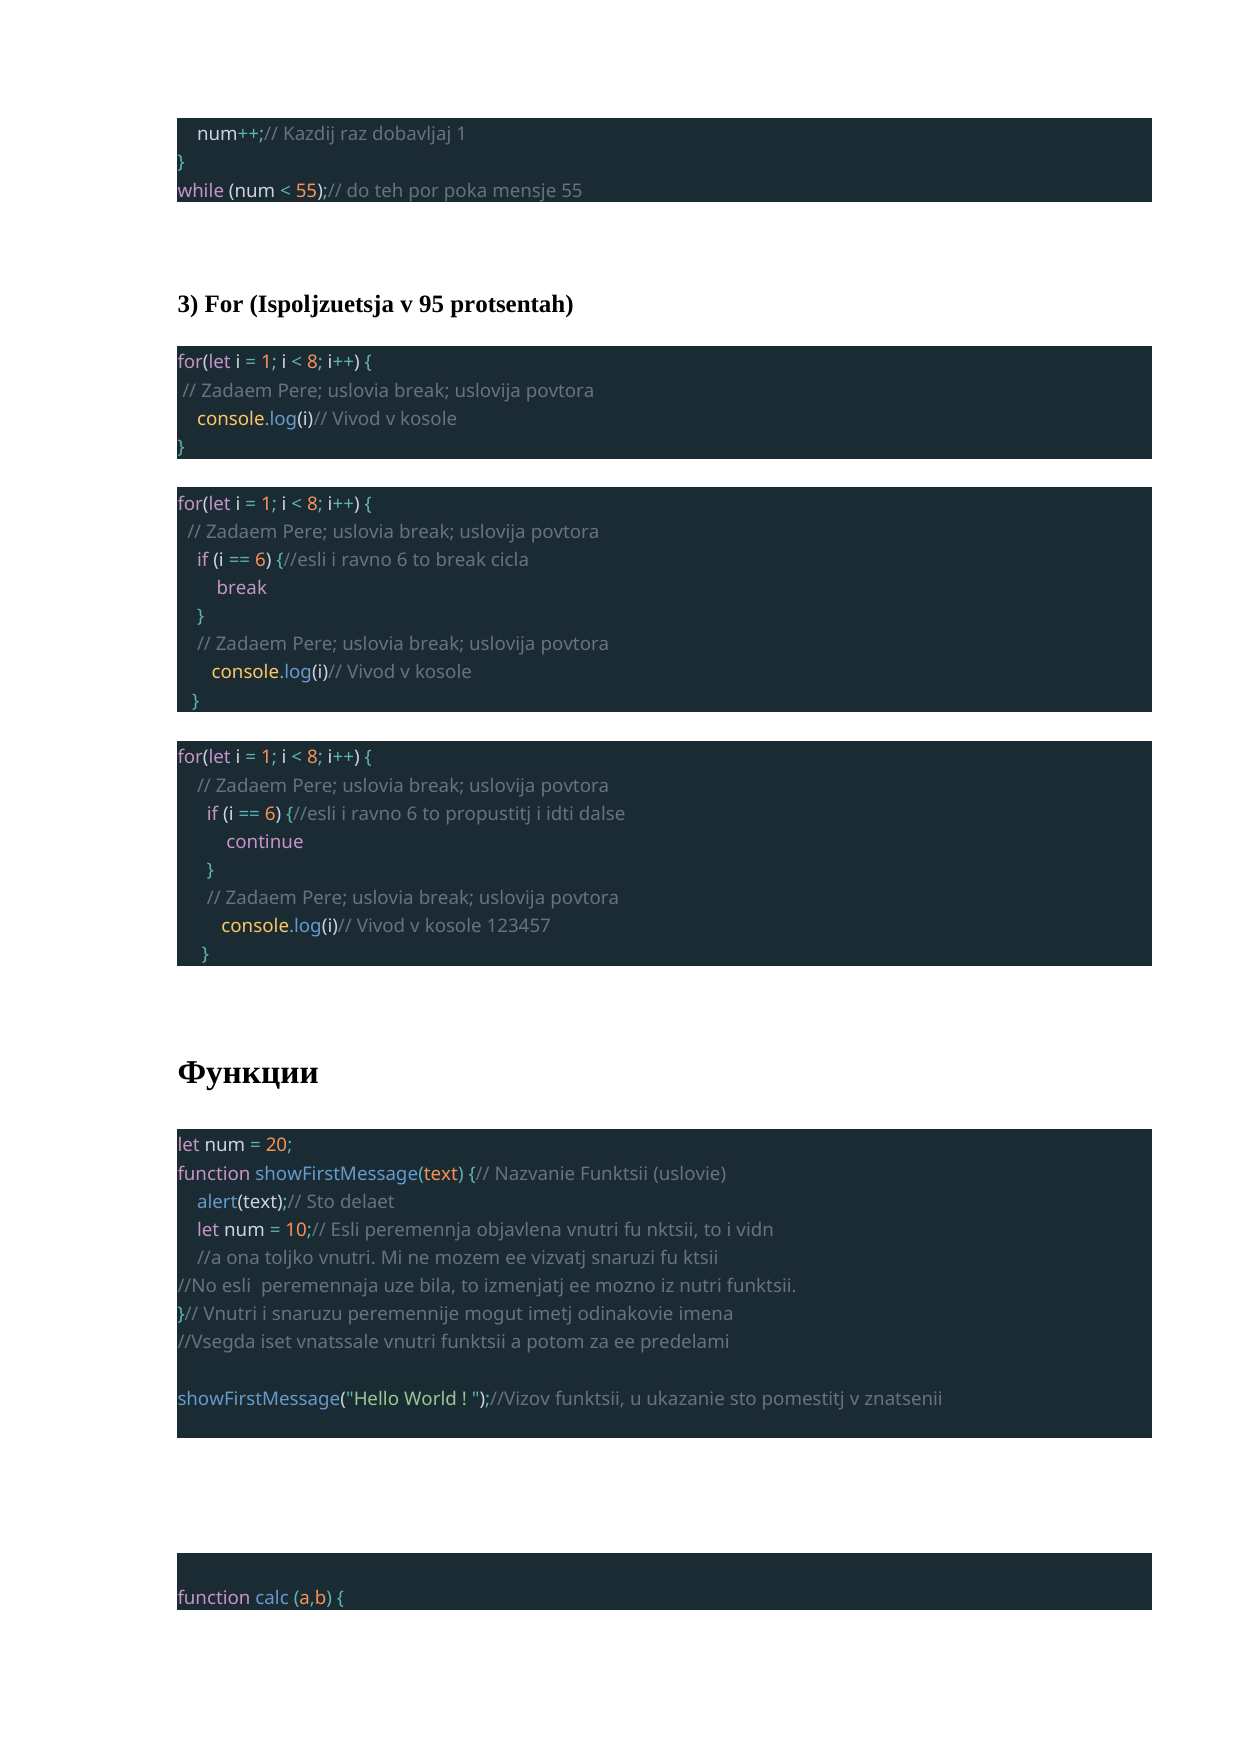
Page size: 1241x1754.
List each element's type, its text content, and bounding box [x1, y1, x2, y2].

text for(let i = 1; i < 8; i++) { [177, 346, 1152, 374]
text }// Vnutri i snaruzu peremennije mogut imetj odinakovie imena [177, 1298, 1152, 1326]
text showFirstMessage("Hello World ! ");//Vizov funktsii, u ukazanie sto pomestitj v znatsenii [177, 1382, 1152, 1410]
text console.log(i)// Vivod v kosole 123457 [177, 910, 1152, 938]
text } [177, 431, 1152, 459]
text //Vsegda iset vnatssale vnutri funktsii a potom za ee predelami [177, 1326, 1152, 1354]
text 3) For (Ispoljzuetsja v 95 protsentah) [177, 289, 1152, 317]
text //No esli peremennaja uze bila, to izmenjatj ee mozno iz nutri funktsii. [177, 1270, 1152, 1298]
text if (i == 6) {//esli i ravno 6 to propustitj i idti dalse [177, 797, 1152, 826]
text alert(text);// Sto delaet [177, 1185, 1152, 1213]
text // Zadaem Pere; uslovia break; uslovija povtora [177, 628, 1152, 656]
text for(let i = 1; i < 8; i++) { [177, 741, 1152, 769]
text function showFirstMessage(text) {// Nazvanie Funktsii (uslovie) [177, 1157, 1152, 1185]
text } [177, 684, 1152, 712]
text if (i == 6) {//esli i ravno 6 to break cicla [177, 544, 1152, 572]
text } [177, 938, 1152, 966]
text } [177, 600, 1152, 628]
text for(let i = 1; i < 8; i++) { [177, 487, 1152, 516]
text // Zadaem Pere; uslovia break; uslovija povtora [177, 374, 1152, 402]
text let num = 10;// Esli peremennja objavlena vnutri fu nktsii, to i vidn [177, 1213, 1152, 1242]
text function calc (a,b) { [177, 1582, 1152, 1610]
text let num = 20; [177, 1129, 1152, 1157]
text // Zadaem Pere; uslovia break; uslovija povtora [177, 769, 1152, 797]
text break [177, 572, 1152, 600]
text console.log(i)// Vivod v kosole [177, 656, 1152, 684]
text // Zadaem Pere; uslovia break; uslovija povtora [177, 516, 1152, 544]
text // Zadaem Pere; uslovia break; uslovija povtora [177, 882, 1152, 910]
text Функции [177, 1052, 1152, 1091]
text console.log(i)// Vivod v kosole [177, 402, 1152, 431]
text } [177, 854, 1152, 882]
text continue [177, 826, 1152, 854]
text num++;// Kazdij raz dobavljaj 1 [177, 118, 1152, 146]
text //a ona toljko vnutri. Mi ne mozem ee vizvatj snaruzi fu ktsii [177, 1242, 1152, 1270]
text } [177, 146, 1152, 174]
text while (num < 55);// do teh por poka mensje 55 [177, 174, 1152, 202]
